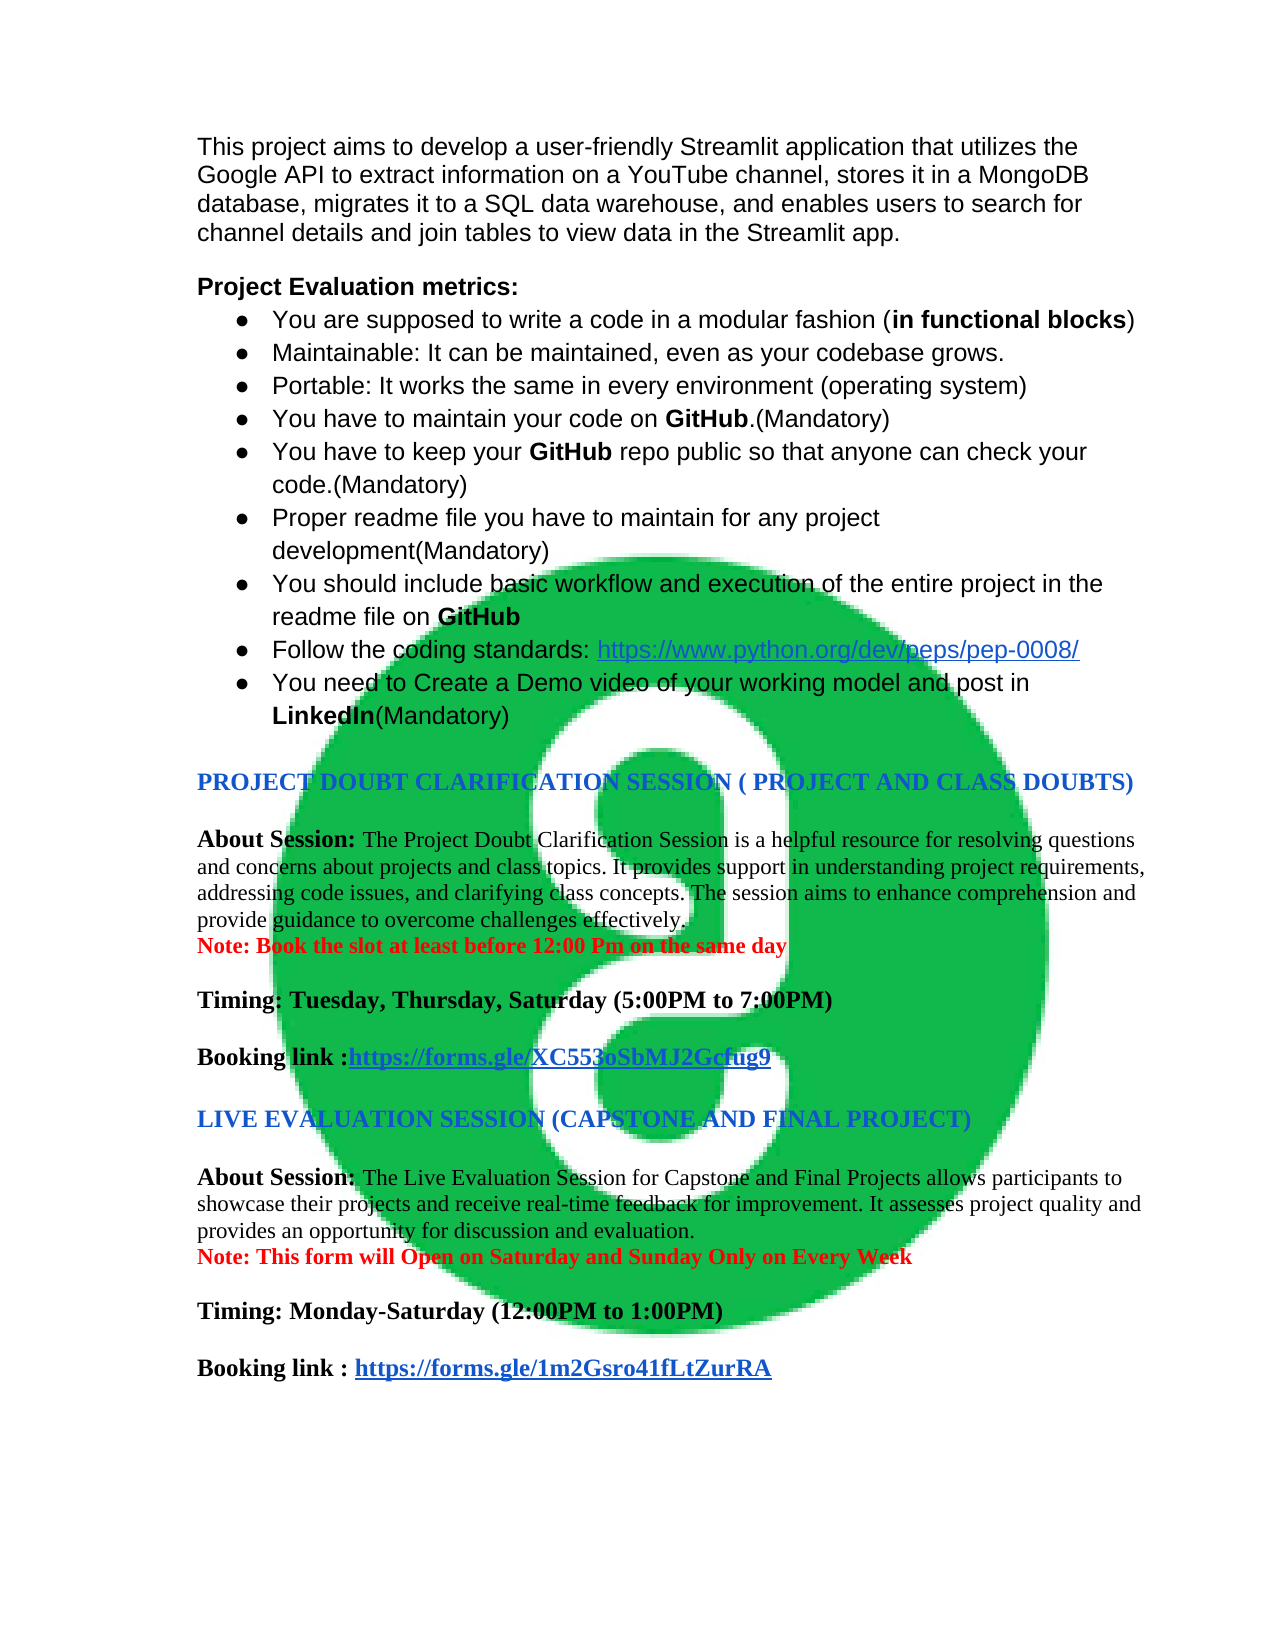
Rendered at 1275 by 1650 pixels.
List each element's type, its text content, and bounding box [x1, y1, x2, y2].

list You are supposed to write a code in a modular fashion (in functional blocks) [234, 304, 1153, 333]
text Booking link : https://forms.gle/1m2Gsro41fLtZurRA [197, 1353, 1153, 1382]
list Follow the coding standards: https://www.python.org/dev/peps/pep-0008/ [234, 635, 1153, 663]
text LIVE EVALUATION SESSION (CAPSTONE AND FINAL PROJECT) [197, 1104, 1153, 1133]
text About Session: The Live Evaluation Session for Capstone and Final Projects allows participants to showcase their projects and receive real-time feedback for improvement. It assesses project quality and provides an opportunity for discussion and evaluation. [197, 1162, 1153, 1243]
text This project aims to develop a user-friendly Streamlit application that utilizes the Google API to extract information on a YouTube channel, stores it in a MongoDB database, migrates it to a SQL data warehouse, and enables users to search for channel details and join tables to view data in the Streamlit app. [197, 132, 1153, 247]
text Project Evaluation metrics: [197, 272, 1153, 300]
text Note: This form will Open on Saturday and Sunday Only on Every Week [197, 1243, 1153, 1269]
list Maintainable: It can be maintained, even as your codebase grows. [234, 338, 1153, 366]
list Portable: It works the same in every environment (operating system) [234, 371, 1153, 399]
list You have to maintain your code on GitHub.(Mandatory) [234, 404, 1153, 432]
list You need to Create a Demo video of your working model and post in LinkedIn(Mandatory) [234, 668, 1153, 729]
text Timing: Monday-Saturday (12:00PM to 1:00PM) [197, 1296, 1153, 1324]
text PROJECT DOUBT CLARIFICATION SESSION ( PROJECT AND CLASS DOUBTS) [197, 767, 1153, 796]
list You should include basic workflow and execution of the entire project in the readme file on GitHub [234, 569, 1153, 631]
text About Session: The Project Doubt Clarification Session is a helpful resource for resolving questions and concerns about projects and class topics. It provides support in understanding project requirements, addressing code issues, and clarifying class concepts. The session aims to enhance comprehension and provide guidance to overcome challenges effectively. [197, 824, 1153, 932]
list You have to keep your GitHub repo public so that anyone can check your code.(Mandatory) [234, 437, 1153, 498]
list Proper readme file you have to maintain for any project development(Mandatory) [234, 503, 1153, 564]
text Timing: Tuesday, Thursday, Saturday (5:00PM to 7:00PM) [197, 985, 1153, 1014]
text Booking link :https://forms.gle/XC553oSbMJ2Gcfug9 [197, 1042, 1153, 1071]
picture [165, 458, 1141, 1434]
text Note: Book the slot at least before 12:00 Pm on the same day [197, 932, 1153, 958]
